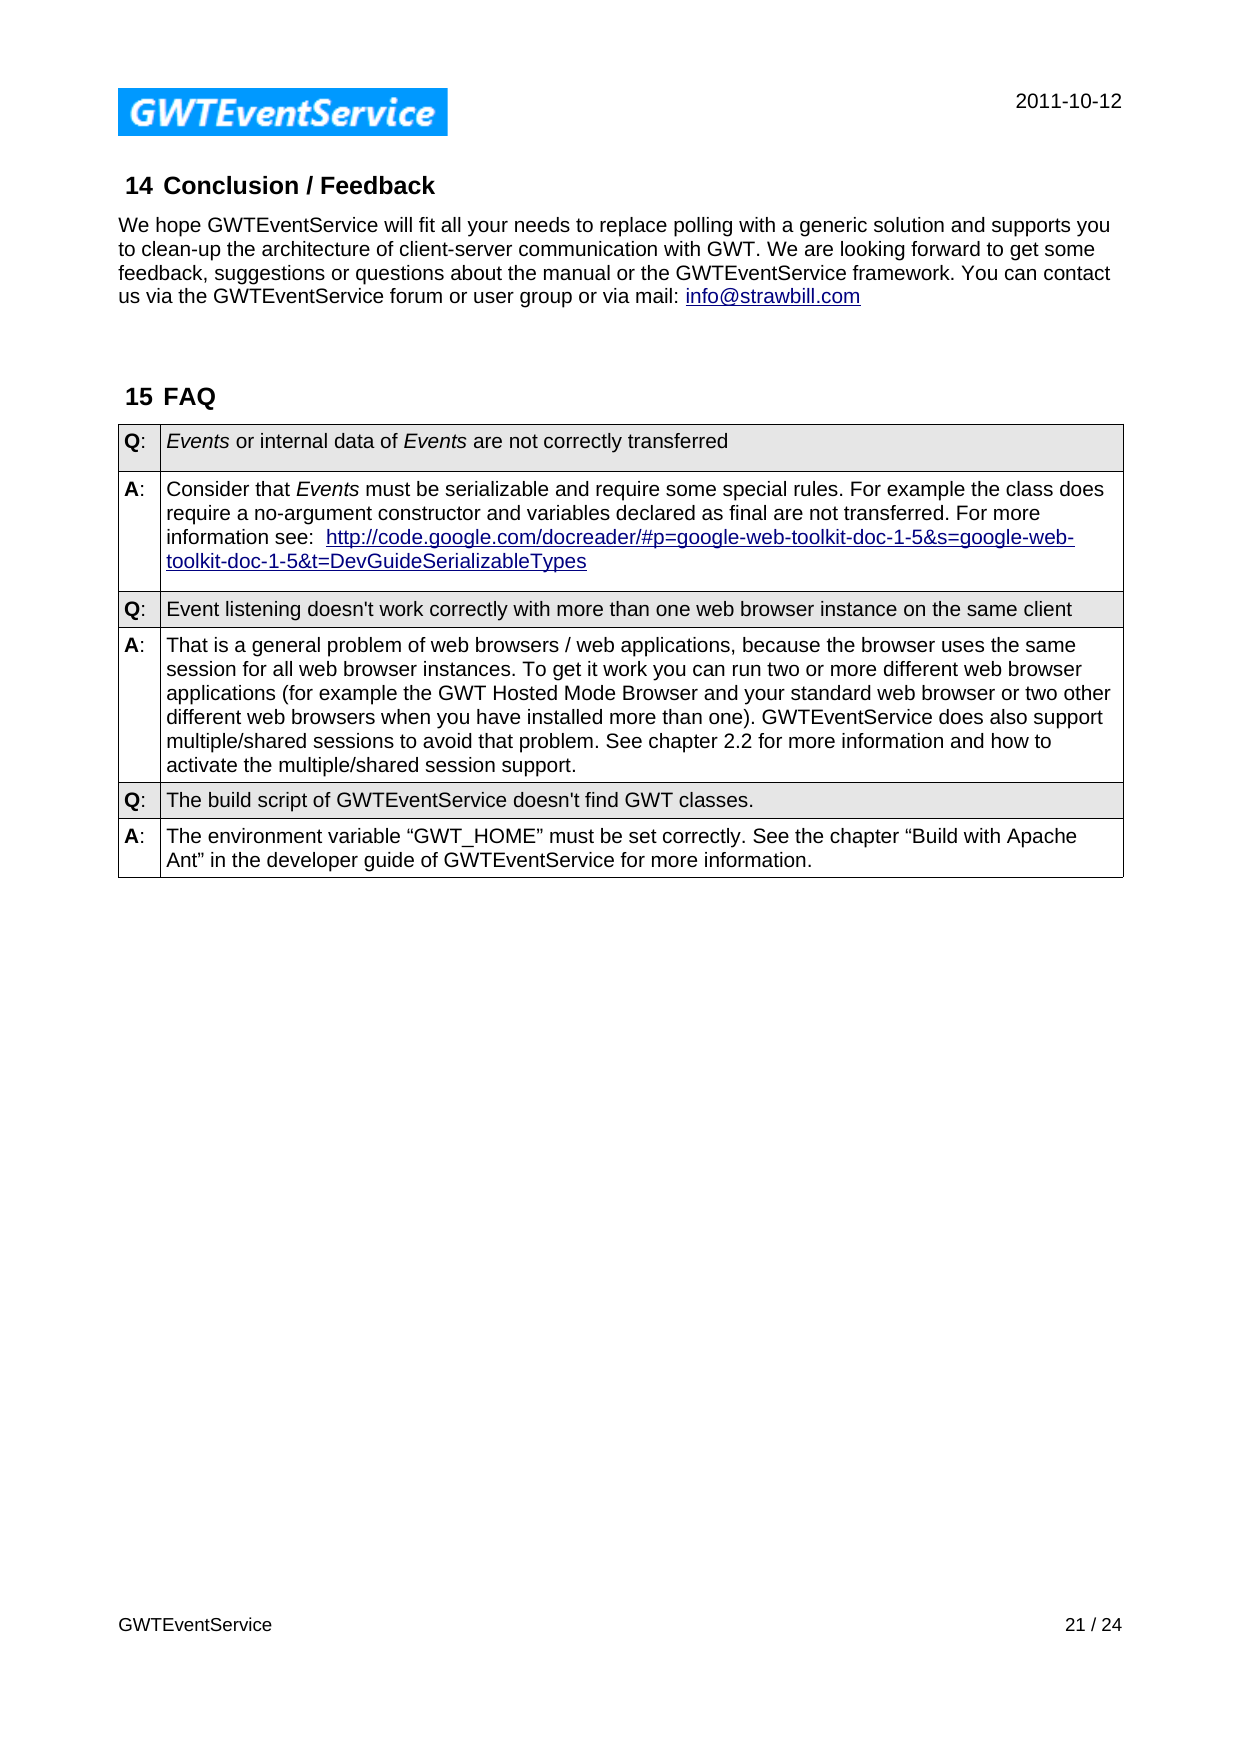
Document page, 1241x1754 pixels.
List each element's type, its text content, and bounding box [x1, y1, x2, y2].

table_cell A: [119, 628, 160, 782]
table_cell Q: [119, 592, 160, 627]
table_cell A: [119, 819, 160, 877]
table_cell The build script of GWTEventService doesn't find GWT classes. [161, 783, 1123, 818]
table_header Q: [119, 425, 160, 471]
table_cell That is a general problem of web browsers / web applications, because the browser uses the same session for all web browser instances. To get it work you can run two or more different web browser applications (for example the GWT Hosted Mode Browser and your standard web browser or two other different web browsers when you have installed more than one). GWTEventService does also support multiple/shared sessions to avoid that problem. See chapter 2.2 for more information and how to activate the multiple/shared session support. [161, 628, 1123, 782]
subtitle Conclusion / Feedback [118, 171, 1122, 200]
table_cell Event listening doesn't work correctly with more than one web browser instance on the same client [161, 592, 1123, 627]
text We hope GWTEventService will fit all your needs to replace polling with a generic solution and supports you to clean-up the architecture of client-server communication with GWT. We are looking forward to get some feedback, suggestions or questions about the manual or the GWTEventService framework. You can contact us via the GWTEventService forum or user group or via mail: info@strawbill.com [118, 212, 1122, 308]
table_cell The environment variable “GWT_HOME” must be set correctly. See the chapter “Build with Apache Ant” in the developer guide of GWTEventService for more information. [161, 819, 1123, 877]
table_cell Consider that Events must be serializable and require some special rules. For example the class does require a no-argument constructor and variables declared as final are not transferred. For more information see: http://code.google.com/docreader/#p=google-web-toolkit-doc-1-5&s=google-web-toolkit-doc-1-5&t=DevGuideSerializableTypes [161, 472, 1123, 591]
table_cell Q: [119, 783, 160, 818]
table_cell A: [119, 472, 160, 591]
picture [118, 88, 448, 136]
subtitle FAQ [118, 382, 1122, 411]
table_header Events or internal data of Events are not correctly transferred [161, 425, 1123, 471]
